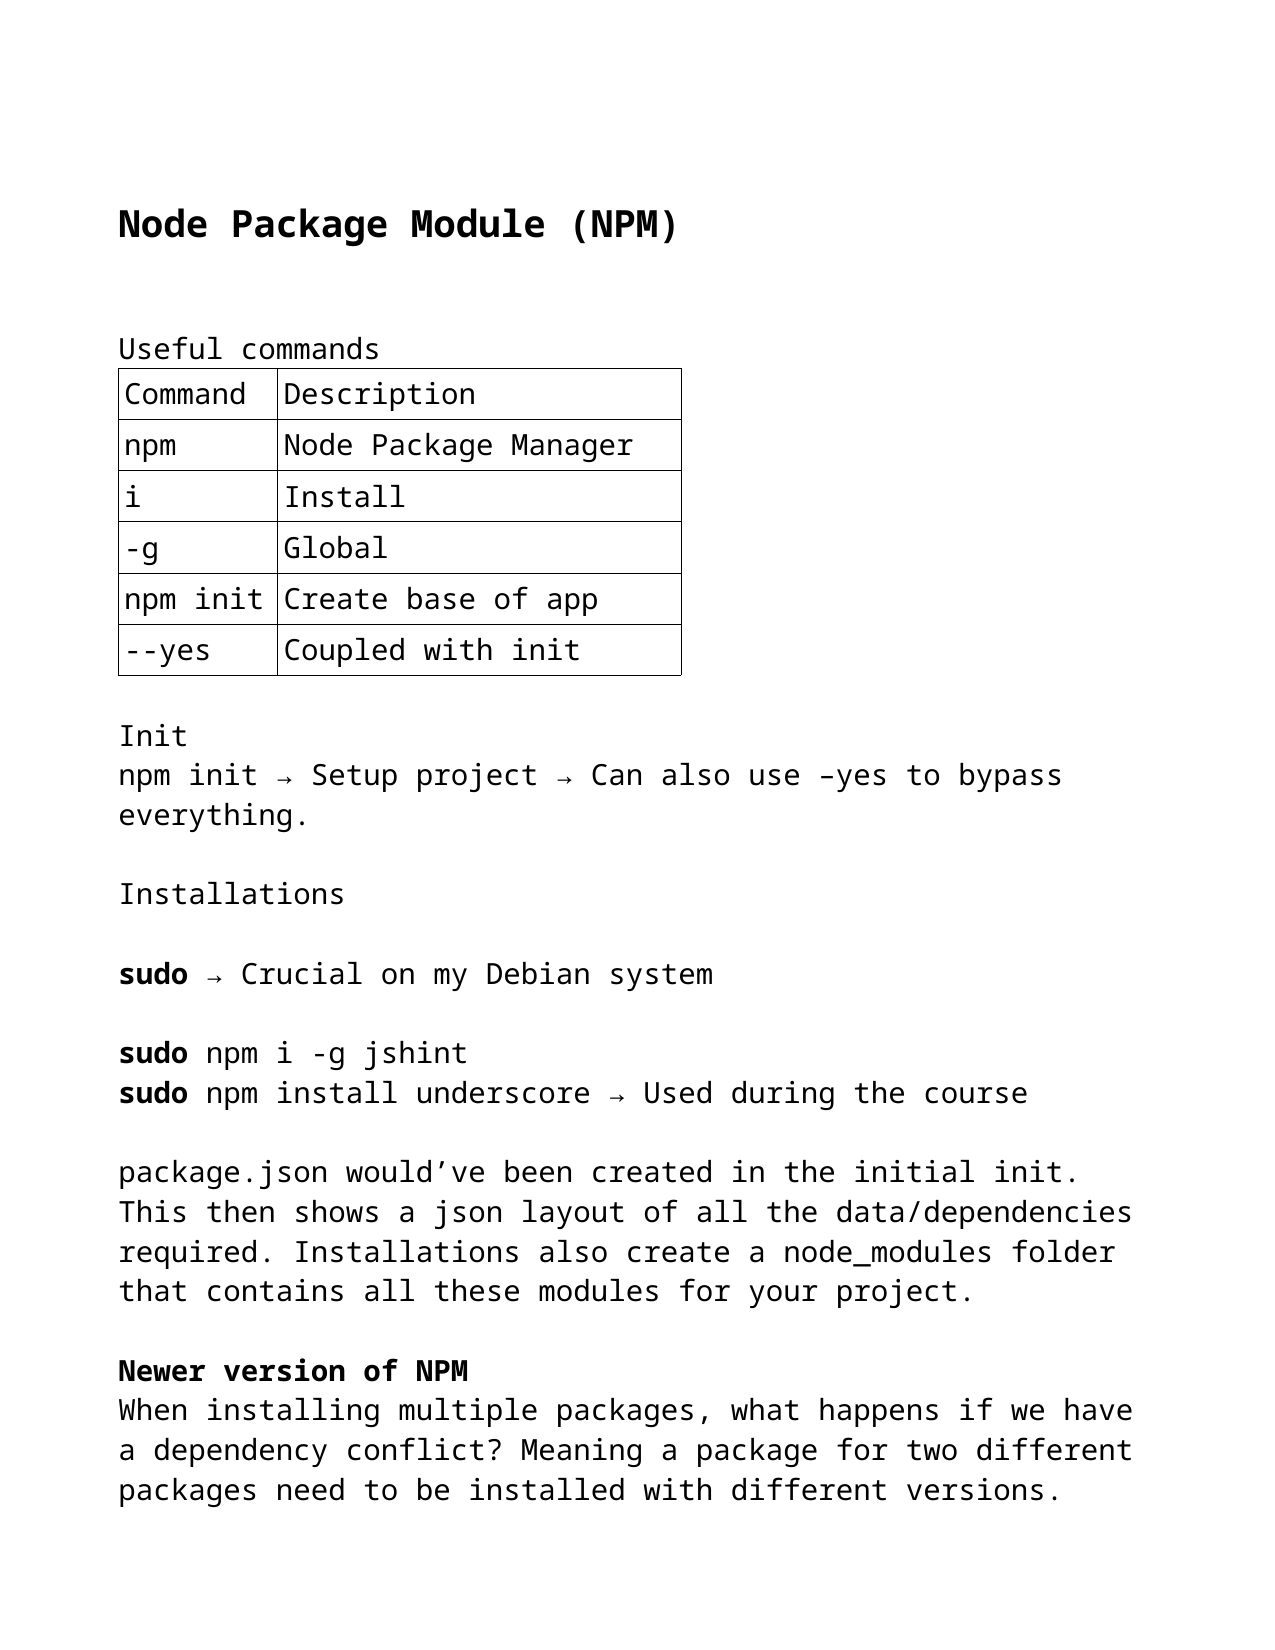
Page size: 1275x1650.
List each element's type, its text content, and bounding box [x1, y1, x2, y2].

text Useful commands [118, 328, 1157, 368]
text sudo → Crucial on my Debian system [118, 953, 1157, 993]
text package.json would’ve been created in the initial init. This then shows a json layout of all the data/dependencies required. Installations also create a node_modules folder that contains all these modules for your project. [118, 1151, 1157, 1310]
table_cell Install [278, 471, 681, 521]
text Node Package Module (NPM) [118, 197, 1157, 248]
table_cell i [119, 471, 277, 521]
table_cell Node Package Manager [278, 420, 681, 470]
text When installing multiple packages, what happens if we have a dependency conflict? Meaning a package for two different packages need to be installed with different versions. [118, 1389, 1157, 1509]
text sudo npm install underscore → Used during the course [118, 1072, 1157, 1112]
table_cell Coupled with init [278, 625, 681, 675]
table_header Command [119, 369, 277, 419]
text Installations [118, 874, 1157, 913]
table_cell -g [119, 522, 277, 573]
text Init [118, 715, 1157, 754]
text sudo npm i -g jshint [118, 1032, 1157, 1072]
table_cell npm [119, 420, 277, 470]
text npm init → Setup project → Can also use –yes to bypass everything. [118, 754, 1157, 834]
table_cell npm init [119, 574, 277, 624]
text Newer version of NPM [118, 1350, 1157, 1389]
table_cell Create base of app [278, 574, 681, 624]
table_cell Global [278, 522, 681, 573]
table_header Description [278, 369, 681, 419]
table_cell --yes [119, 625, 277, 675]
